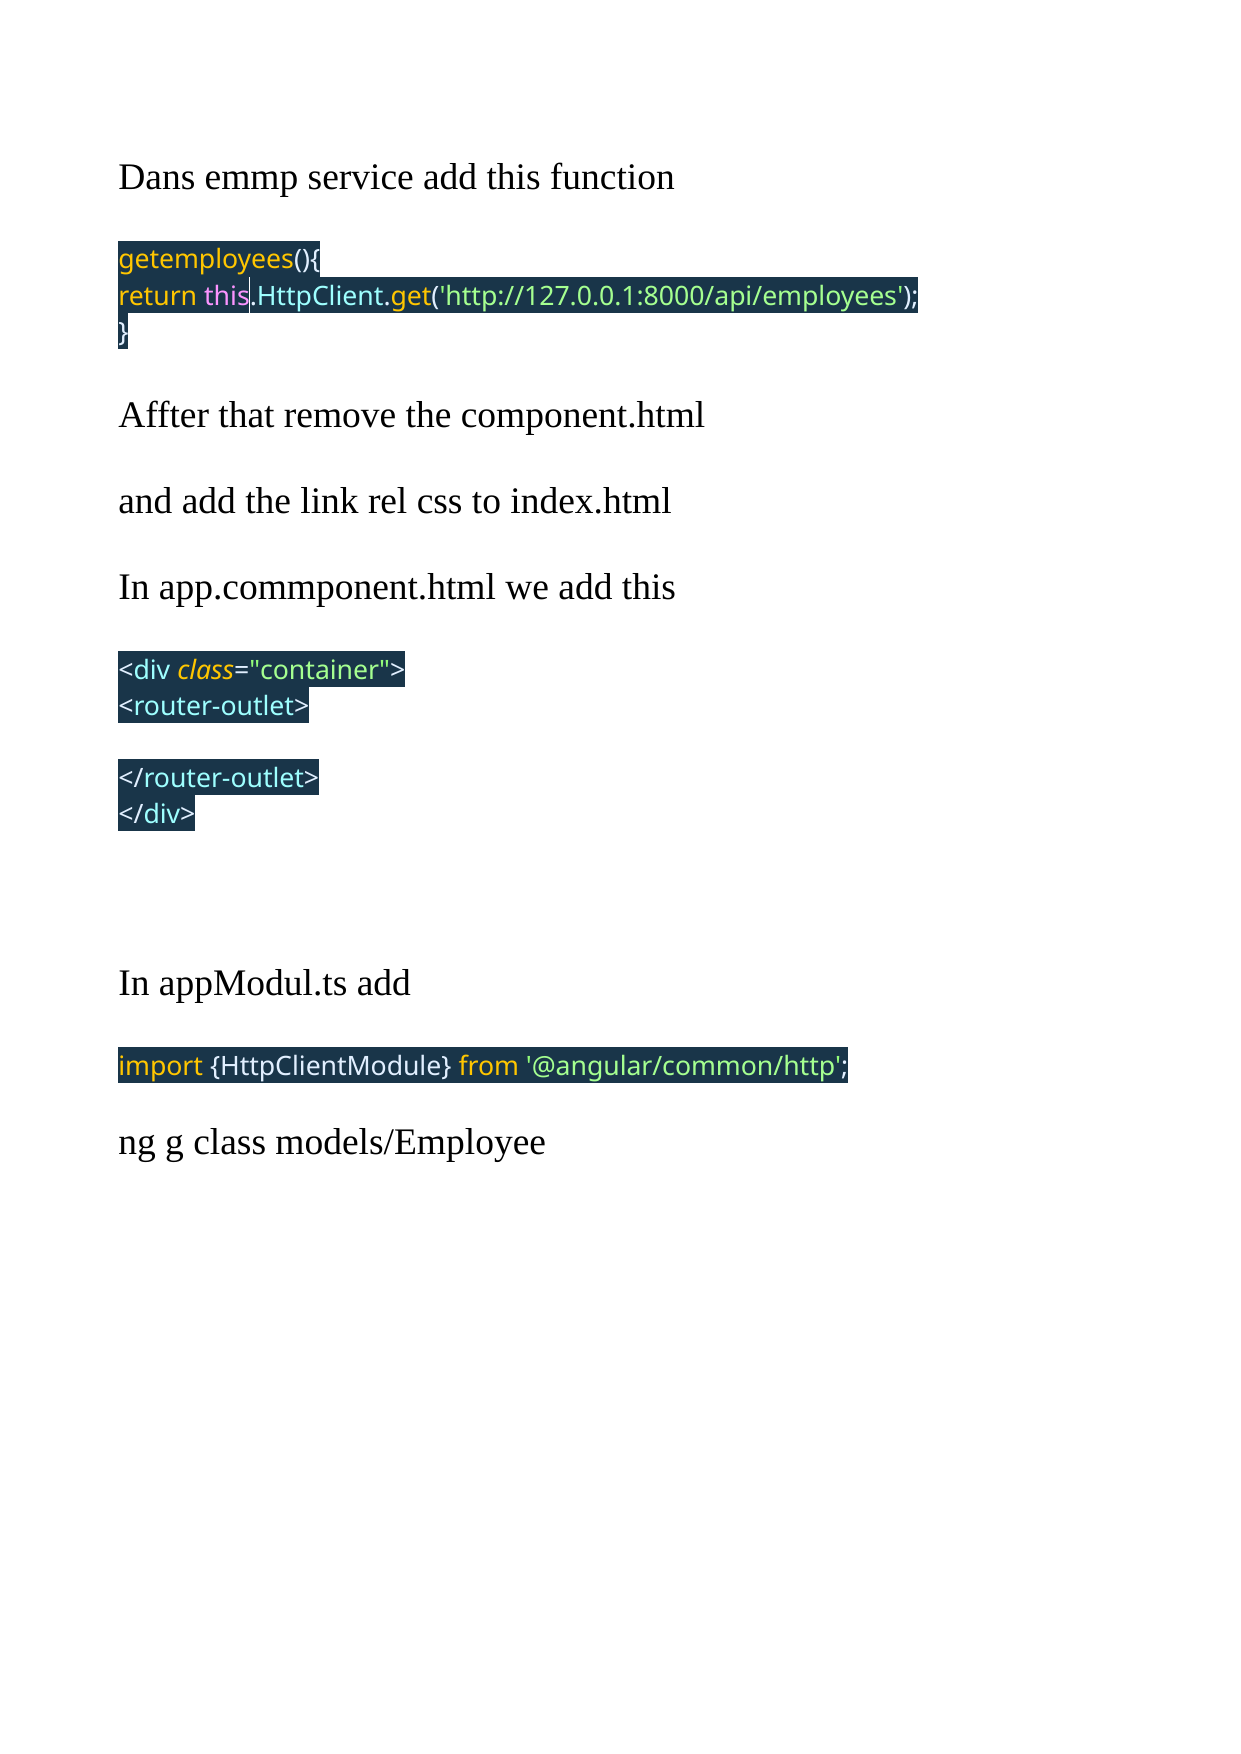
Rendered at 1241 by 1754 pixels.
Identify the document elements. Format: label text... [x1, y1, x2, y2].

text and add the link rel css to index.html [118, 478, 1122, 521]
text return this.HttpClient.get('http://127.0.0.1:8000/api/employees'); [118, 277, 1122, 313]
text } [118, 313, 1122, 349]
text getemployees(){ [118, 241, 1122, 277]
text </router-outlet> [118, 759, 1122, 795]
text <div class="container"> [118, 651, 1122, 687]
text In appModul.ts add [118, 961, 1122, 1004]
text Dans emmp service add this function [118, 154, 1122, 197]
text ng g class models/Employee [118, 1119, 1122, 1162]
text Affter that remove the component.html [118, 392, 1122, 435]
text </div> [118, 795, 1122, 831]
text <router-outlet> [118, 687, 1122, 723]
text import {HttpClientModule} from '@angular/common/http'; [118, 1047, 1122, 1083]
text In app.commponent.html we add this [118, 564, 1122, 608]
